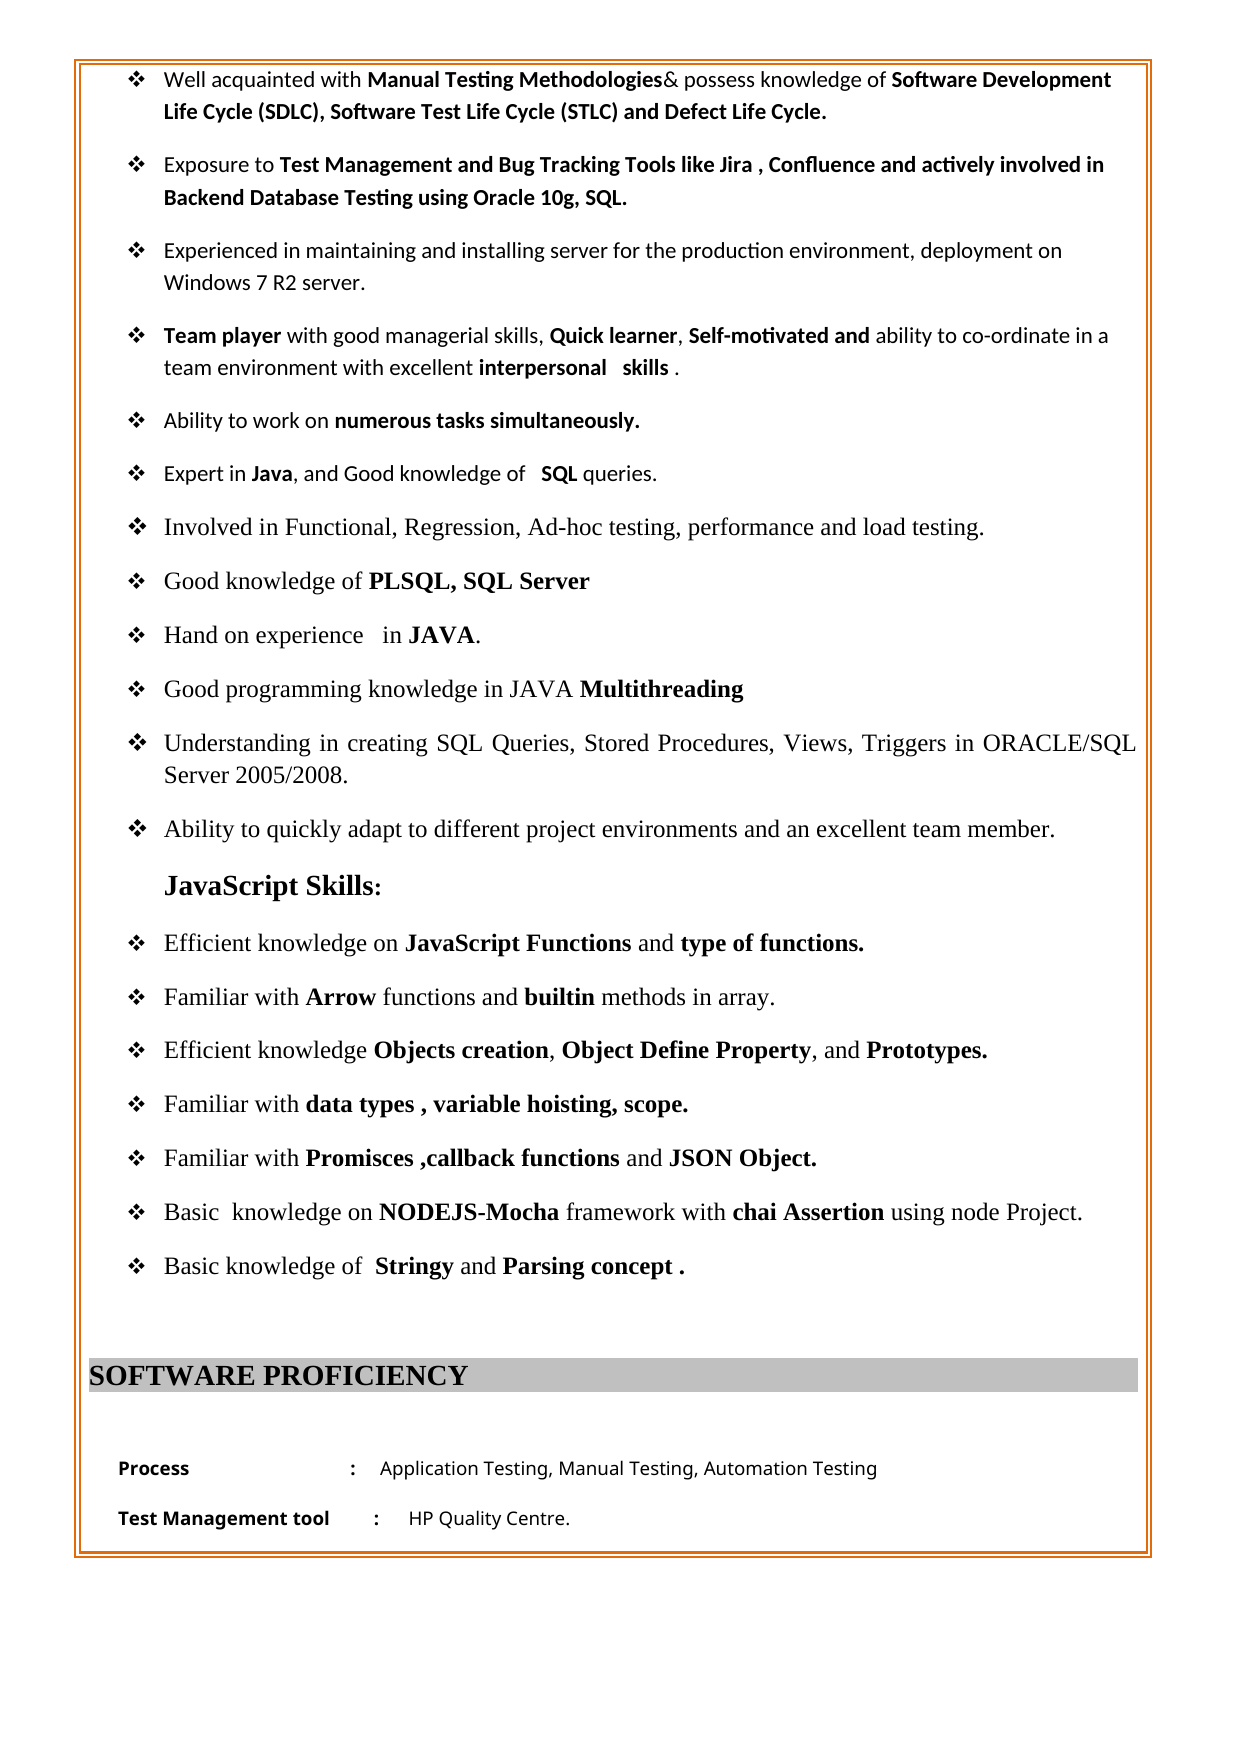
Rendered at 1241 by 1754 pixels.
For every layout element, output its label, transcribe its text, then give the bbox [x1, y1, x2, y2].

table_header Work Experience: Organization : TestYantra Pvt. Ltd. Duration : June-2017 to till date. Designation : Sr. Software Engineer. Organization : Sterlite Technologies Pvt. Ltd. Duration : June-2015 to May-2017. Designation : Sr. Software Engineer. Organization : MindCraft Solutions Pvt. Ltd. Duration : Feb-2015 to June-2015. Designation : Software Engineer. Organization : Indglobal Consultancy Solutions. Duration : Jan-2013 to Feb-2015. Designation : Software Engineer. Experience Summary: Overall 3.8 years of experience in Software Quality Assurance, Manual and Automation Testing. 2.5 years of experience in Black-Box, Sanity Testing, End-to End testing, Functional testing, Integration testing, Regression testing, smoke testing. Hands on experience in Manual Testing, Functional Testing and Regression, Integration Testing, End to-End testing, Smoke Testing, compatibility Testing, Retesting, System testing. 1.5 years of experience in Automation Testing using Selenium Web Driver Hands on experience to generate Custom HTML Automation report. Hands on experience in Xpath and Locators. Hands on experience to handle all the popup. Worked on AUTOIT. Worked on Page Object Model. Worked with POI for Excel. Worked with Jenkins tool, gitHub , Maven. Hands on experience in Selenium Grid. Hands on experience to handle listbox , handling frames. Worked on Hybrid Framework (implementation and execution). Expertise in Data Driven Framework ,Method Driven Framework ,Hybrid framework using Selenium Web Driver. Experience in TestNG Framework. Experience in creating , analyzing & maintaining Automation Test Scripts using Selenium Webdriver. Experience of working on SVN , Apache Maven. Experience of Testing Web and Window-Based -applications. Expert in Software Testing, Creation of effective test data, Expert in identifying different scenarios and Writing effective test cases, Test Reporting, Requirements Analysis, Quality Management, Defect Management. Actively involved in all the stages of Software Testing Life Cycle. Well versed in Defect Tracking & effective Bug Reporting Expert in Requirement Traceability Matrix(RTM), Requirement Coverage Experienced in preparation and review of Test Scenarios and Test Cases, Test Execution, Test Results Reporting, Defect Reporting, Test summary Report, and other activities related to test planning and execution with concentration on requirements analysis, development and implementation of test scenarios. Expert in Ad Hoc, Functional, Build Verification Testing(Smoke Testing), Sanity, Regression, Integration and Exploratory Testing Well acquainted with Manual Testing Methodologies& possess knowledge of Software Development Life Cycle (SDLC), Software Test Life Cycle (STLC) and Defect Life Cycle. Exposure to Test Management and Bug Tracking Tools like Jira , Confluence and actively involved in Backend Database Testing using Oracle 10g, SQL. Experienced in maintaining and installing server for the production environment, deployment on Windows 7 R2 server. Team player with good managerial skills, Quick learner, Self-motivated and ability to co-ordinate in a team environment with excellent interpersonal skills . Ability to work on numerous tasks simultaneously. Expert in Java, and Good knowledge of SQL queries. Involved in Functional, Regression, Ad-hoc testing, performance and load testing. Good knowledge of PLSQL, SQL Server Hand on experience in JAVA. Good programming knowledge in JAVA Multithreading Understanding in creating SQL Queries, Stored Procedures, Views, Triggers in ORACLE/SQL Server 2005/2008. Ability to quickly adapt to different project environments and an excellent team member. JavaScript Skills: Efficient knowledge on JavaScript Functions and type of functions. Familiar with Arrow functions and builtin methods in array. Efficient knowledge Objects creation, Object Define Property, and Prototypes. Familiar with data types , variable hoisting, scope. Familiar with Promisces ,callback functions and JSON Object. Basic knowledge on NODEJS-Mocha framework with chai Assertion using node Project. Basic knowledge of Stringy and Parsing concept . SOFTWARE PROFICIENCY Process : Application Testing, Manual Testing, Automation Testing Test Management tool : HP Quality Centre. Defect Reporting Tool : BugZilla , Jira . Software Testing Skills : Manual Testing, SDLC, Test Life Cycle, Automation Testing using . Operating System : Windows XP / 7/ 8 /10, 2003 Server. Programming Languages : Java RDBMS : ORACLE, SQL SERVER, MySQL. Packages : MS-Office, MS-Outlook. Automation Tool : Selenium Web Driver Other Tools : AutoIT , TestNG, Jenkins, gitHub, SVN, Maven, Selenium Grid , Hybrid. Education Credential: Bachelor of Engineering in Computer Science with Honors (77.5%) from R.G.P.V. University Bhopal (M.P.) in 2011. H.S.C. with 76.40% from M.P. Board Bhopal (M.P.) in 2006. S.S.C. with 76.80% from M.P. Board Bhopal (M.P.) in 2004. Project Worked: Project Title : Mauritius Telecom Duration : June-2015 till now. Position : Senior Test Engineer Technologies : JAVA, JBOSS, ORACLE, Web Server Tomcat 4.1. Back End : Oracle. Description :Mapping of all existing Mauritius Telecom Tariff Plans with CRESTEL product.CRESTEL (Multilingual & Multi Currency) is a real time carrier-grade Billing, Customer Care, Mediation and Provisioning platform, that enables ISP, broadband, IP-based service providers, Web and service portals, to manage and profit from application, media and communication services offered directly and through distribution channels. Roles and Responsibilities: Responsible for selecting test cases for Automation. Responsible for writing POM class. Involved in generating Custom Automation Reports according to clients requirements. Responsible for developing test Classes. Preparing test data. Responsible for reviewing the scripts. Responsible for maintaining framework and gitHub. Responsible for integrating framework with Jenkins. Analyzing the execution result. Responsible for preparing execution report. Provided KT at training newly joined. Prepared automation related documents. Responsible for setting up Selenium Grid. Provide demo to client. Project Title : Obligation Shared Business Service (SBS). Client : HP Duration : Feb-2015 June 2015. Position : Senior Test Engineer Technologies : Core Java, J2EE, JSP, Web Services, Spring, Servlet, Hibernate, HTML, CSS, JQuery, Junit, Maven, Strusts, SVN, TestNG framework. Back End : Oracle 10g. Role and Responsibility :Manual testing of Web services, Load Testing of Web services. Description :Obligation Shared Business Service (SBS) is a foundational SBS that supports Contract, Fixed CarePack and Warranty service obligation retrieval. SBS follows layered architecture for example Service Implementation layer, request validation layer, Orchestration layer, Data Service Management layer and Data Services layer. The Service Implementation layer defines the request and response types exposed to clients of the SBS, and implements the methods of the SBS service interface. The request validation layer applies syntactic validation and applicable business rule validation to client requests. The Orchestration layer is responsible for implementing the business rules defined for the SBS which specify how to execute the methods of the SBS service interface by calling one or more Data Services and composing the responses from the Data Services into the response for that SBS method. The composition can compose replies from multiple Data Services for different DataServiceTypes, or from multiple instances of Data Services for the same DataServiceType. The Data Service Management layer is the main component covered by this high-level design specification, and is discussed in detail in the following sections. At a high-level, its responsibilities include providing a generic interface to a diverse set of Data Services, reporting on Data Services state, and managing failover for some Data Services. The Data Services layer is responsible for interfacing to the actual DataSources required by the SBS. Involved in writing Test script using QC tool. Participated in Manual Testing of application. Participating in Daily Standup Meeting and managing workflow of the Application. Involved in Enhancing and Controlling the Framework. Analyzing Requirement Generating Test cases for different module and executing them. Web Application testing (i.e. User interface Testing, Functional Testing, Regression Testing. Track the Bug, Analyze the result and report the bugs. Cross Browser Testing. The main objectives for this projects are - Establish a Service Obligation data model covering go forward obligation types (exclude legacy MPS contracts, QUANTUM storage contracts, etc). Establish Data Access Objects & Data Service for fixed care packs. Establish a set of data service for warranties Establish a set of data service for GIS contracts. Meet the tactical requirements for obligation-based authorizations from the HPSC portal team. Lay the groundwork for a future entitlement service that encapsulates business rules currently distributed in the clients (highest level of service, mission critical identification, etc). Achievements: Won Miss CS award in R.K.D.F. College. Interest & Hobbies: Reading Books and Singing, Listening music. Declaration: I hereby declare that above-mentioned are true and best to behalf of my knowledge. Ruchi Khare. [81, 65, 1146, 1551]
